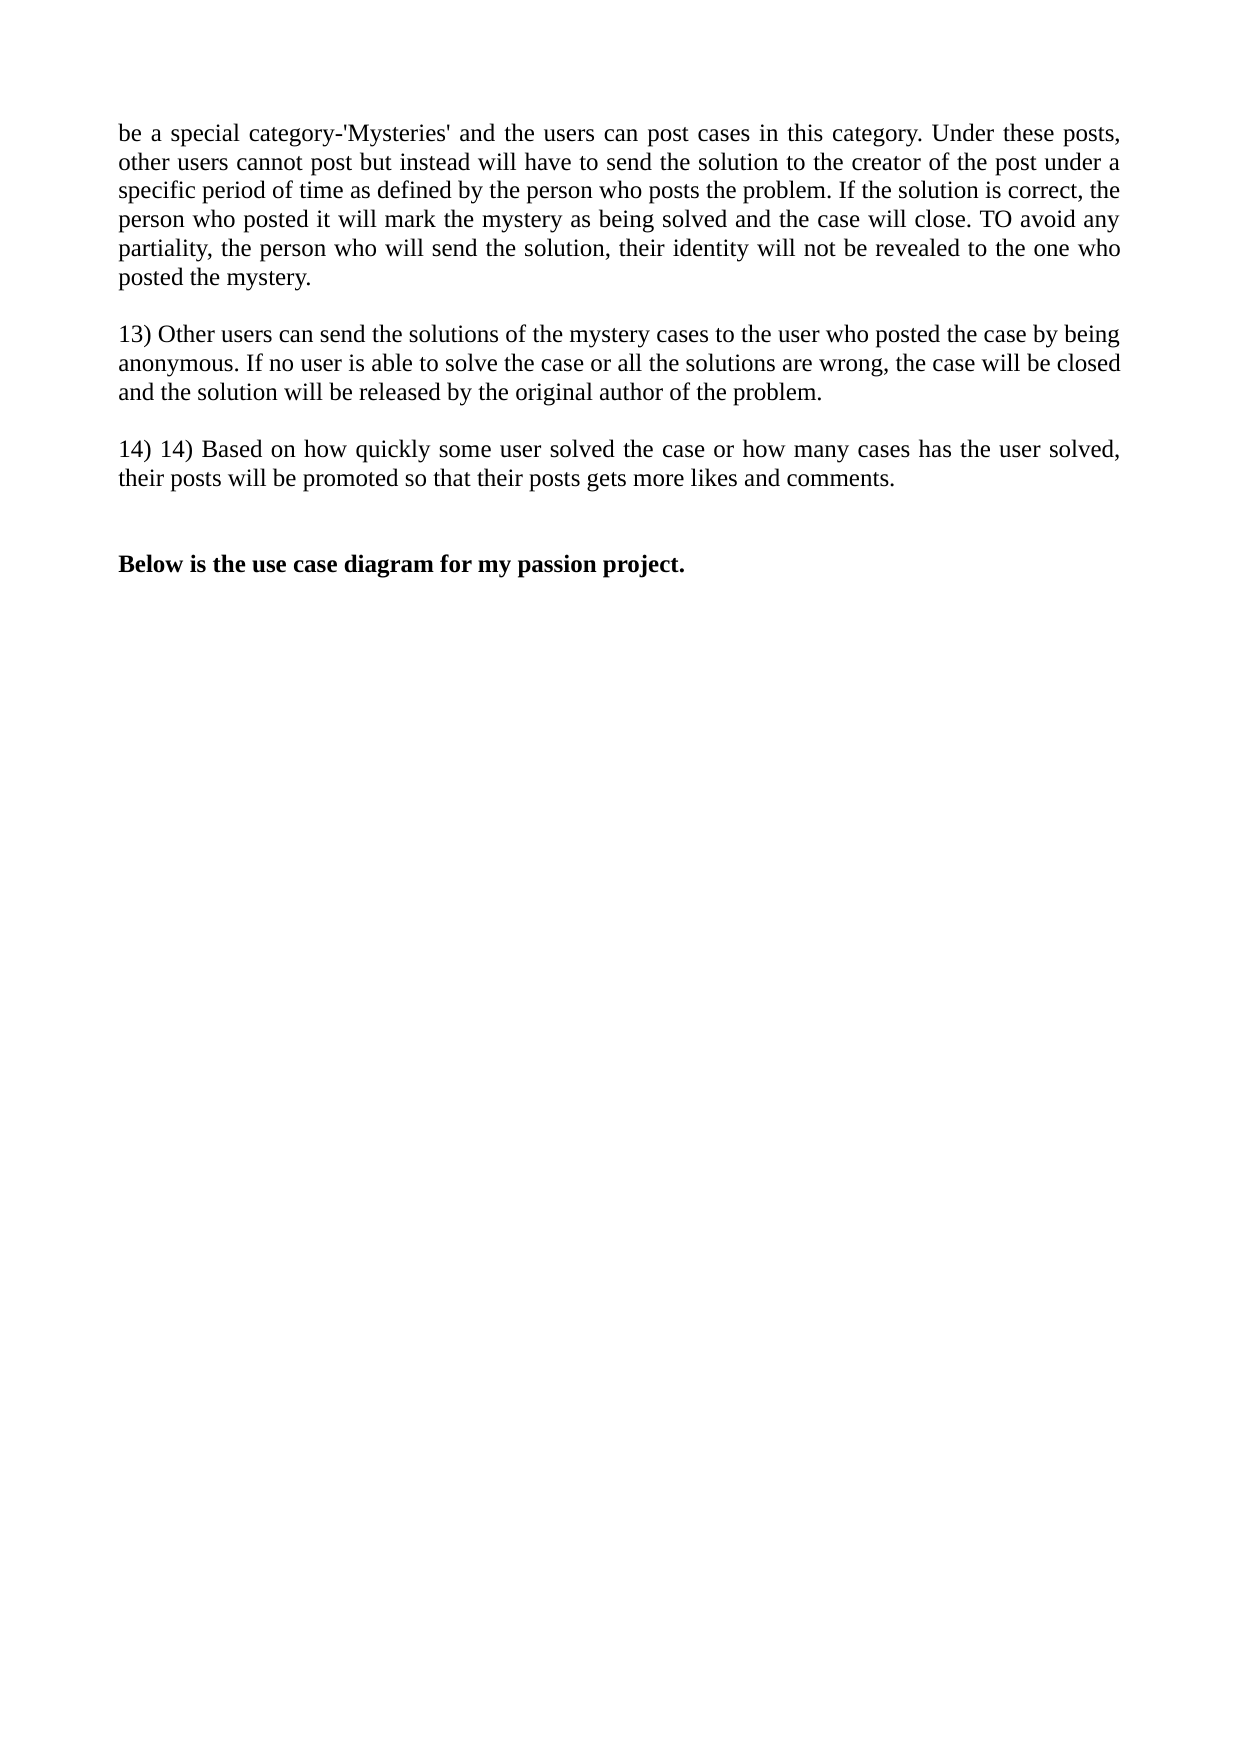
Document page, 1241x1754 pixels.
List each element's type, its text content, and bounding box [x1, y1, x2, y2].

text 13) Other users can send the solutions of the mystery cases to the user who posted the case by being anonymous. If no user is able to solve the case or all the solutions are wrong, the case will be closed and the solution will be released by the original author of the problem. [118, 319, 1122, 406]
text Below is the use case diagram for my passion project. [118, 549, 1122, 578]
text 14) 14) Based on how quickly some user solved the case or how many cases has the user solved, their posts will be promoted so that their posts gets more likes and comments. [118, 434, 1122, 492]
text be a special category-'Mysteries' and the users can post cases in this category. Under these posts, other users cannot post but instead will have to send the solution to the creator of the post under a specific period of time as defined by the person who posts the problem. If the solution is correct, the person who posted it will mark the mystery as being solved and the case will close. TO avoid any partiality, the person who will send the solution, their identity will not be revealed to the one who posted the mystery. [118, 118, 1122, 291]
